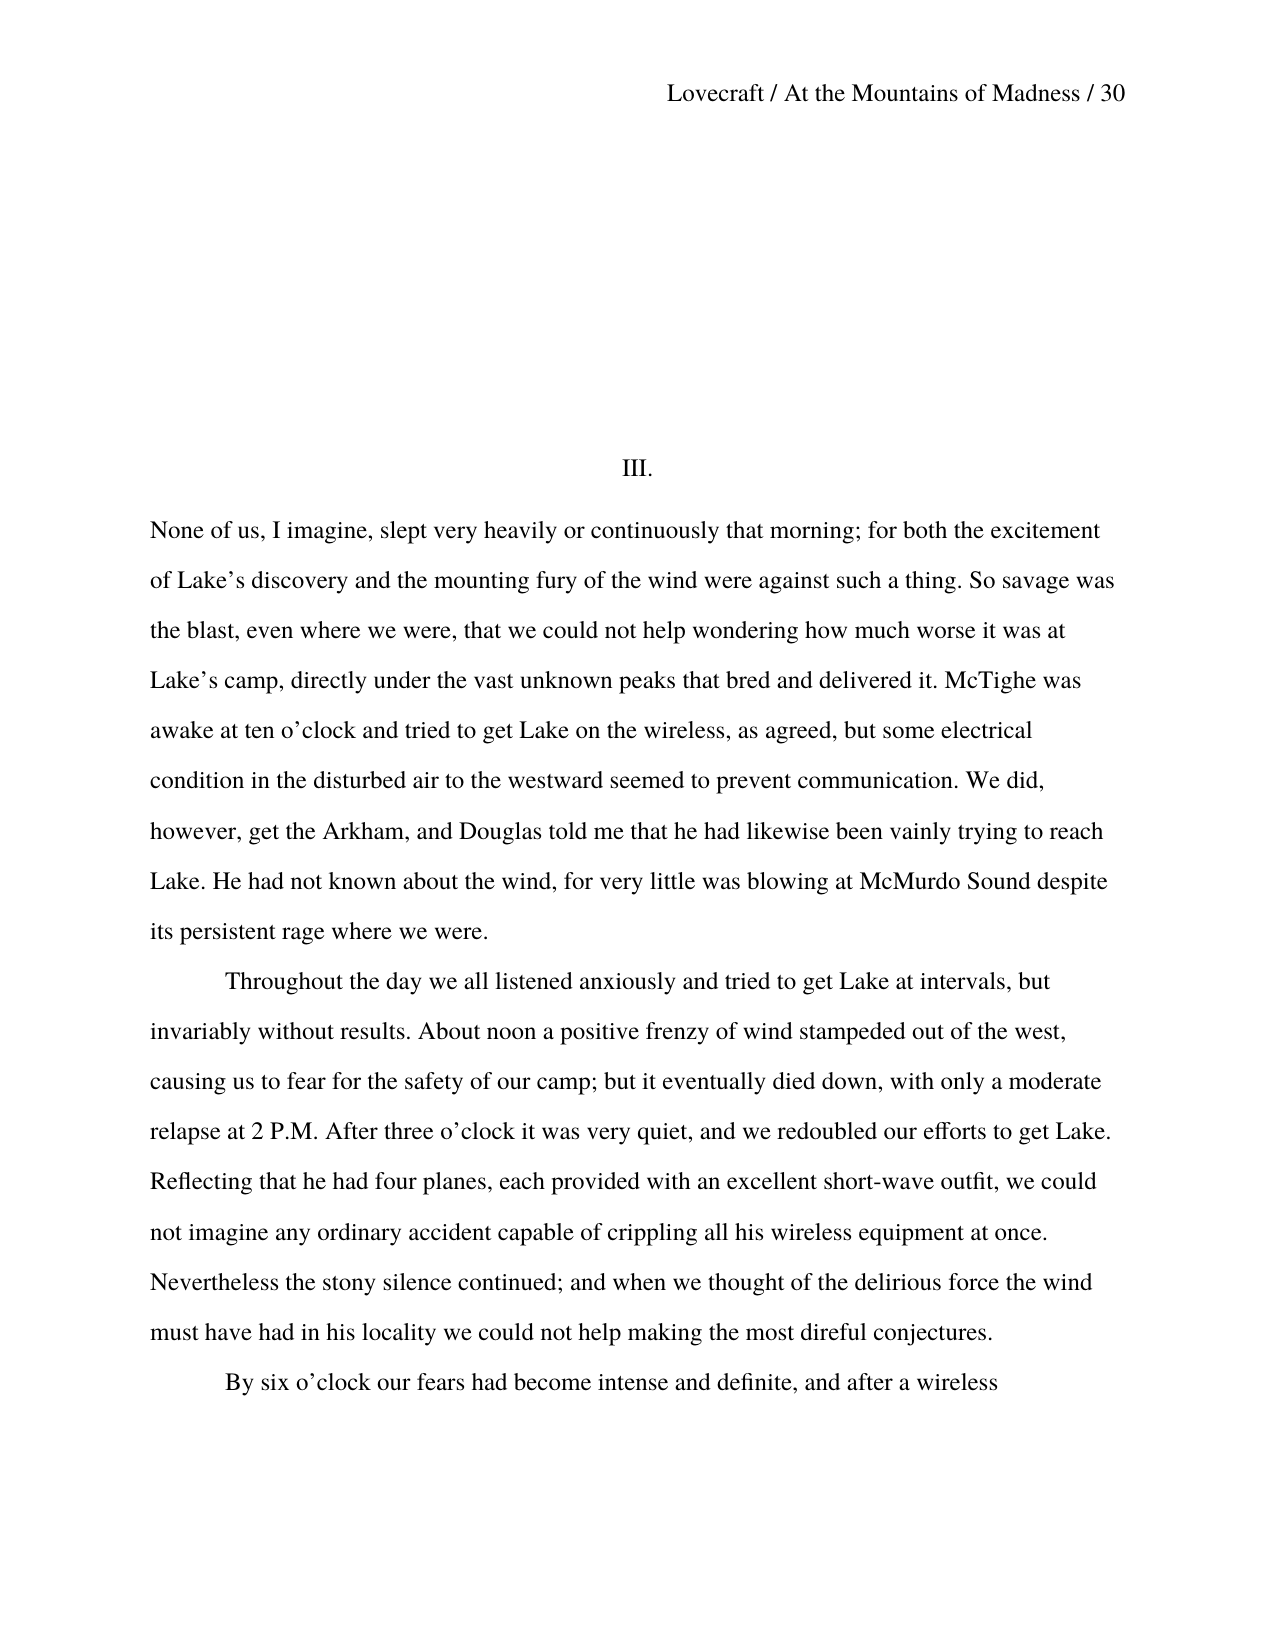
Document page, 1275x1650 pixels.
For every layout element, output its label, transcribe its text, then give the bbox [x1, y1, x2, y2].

text Throughout the day we all listened anxiously and tried to get Lake at intervals, but invariably without results. About noon a positive frenzy of wind stampeded out of the west, causing us to fear for the safety of our camp; but it eventually died down, with only a moderate relapse at 2 P.M. After three o’clock it was very quiet, and we redoubled our efforts to get Lake. Reflecting that he had four planes, each provided with an excellent short-wave outfit, we could not imagine any ordinary accident capable of crippling all his wireless equipment at once. Nevertheless the stony silence continued; and when we thought of the delirious force the wind must have had in his locality we could not help making the most direful conjectures. [150, 963, 1125, 1347]
subtitle III. [150, 450, 1125, 483]
text By six o’clock our fears had become intense and definite, and after a wireless [150, 1364, 1125, 1397]
text None of us, I imagine, slept very heavily or continuously that morning; for both the excitement of Lake’s discovery and the mounting fury of the wind were against such a thing. So savage was the blast, even where we were, that we could not help wondering how much worse it was at Lake’s camp, directly under the vast unknown peaks that bred and delivered it. McTighe was awake at ten o’clock and tried to get Lake on the wireless, as agreed, but some electrical condition in the disturbed air to the westward seemed to prevent communication. We did, however, get the Arkham, and Douglas told me that he had likewise been vainly trying to reach Lake. He had not known about the wind, for very little was blowing at McMurdo Sound despite its persistent rage where we were. [150, 512, 1125, 946]
